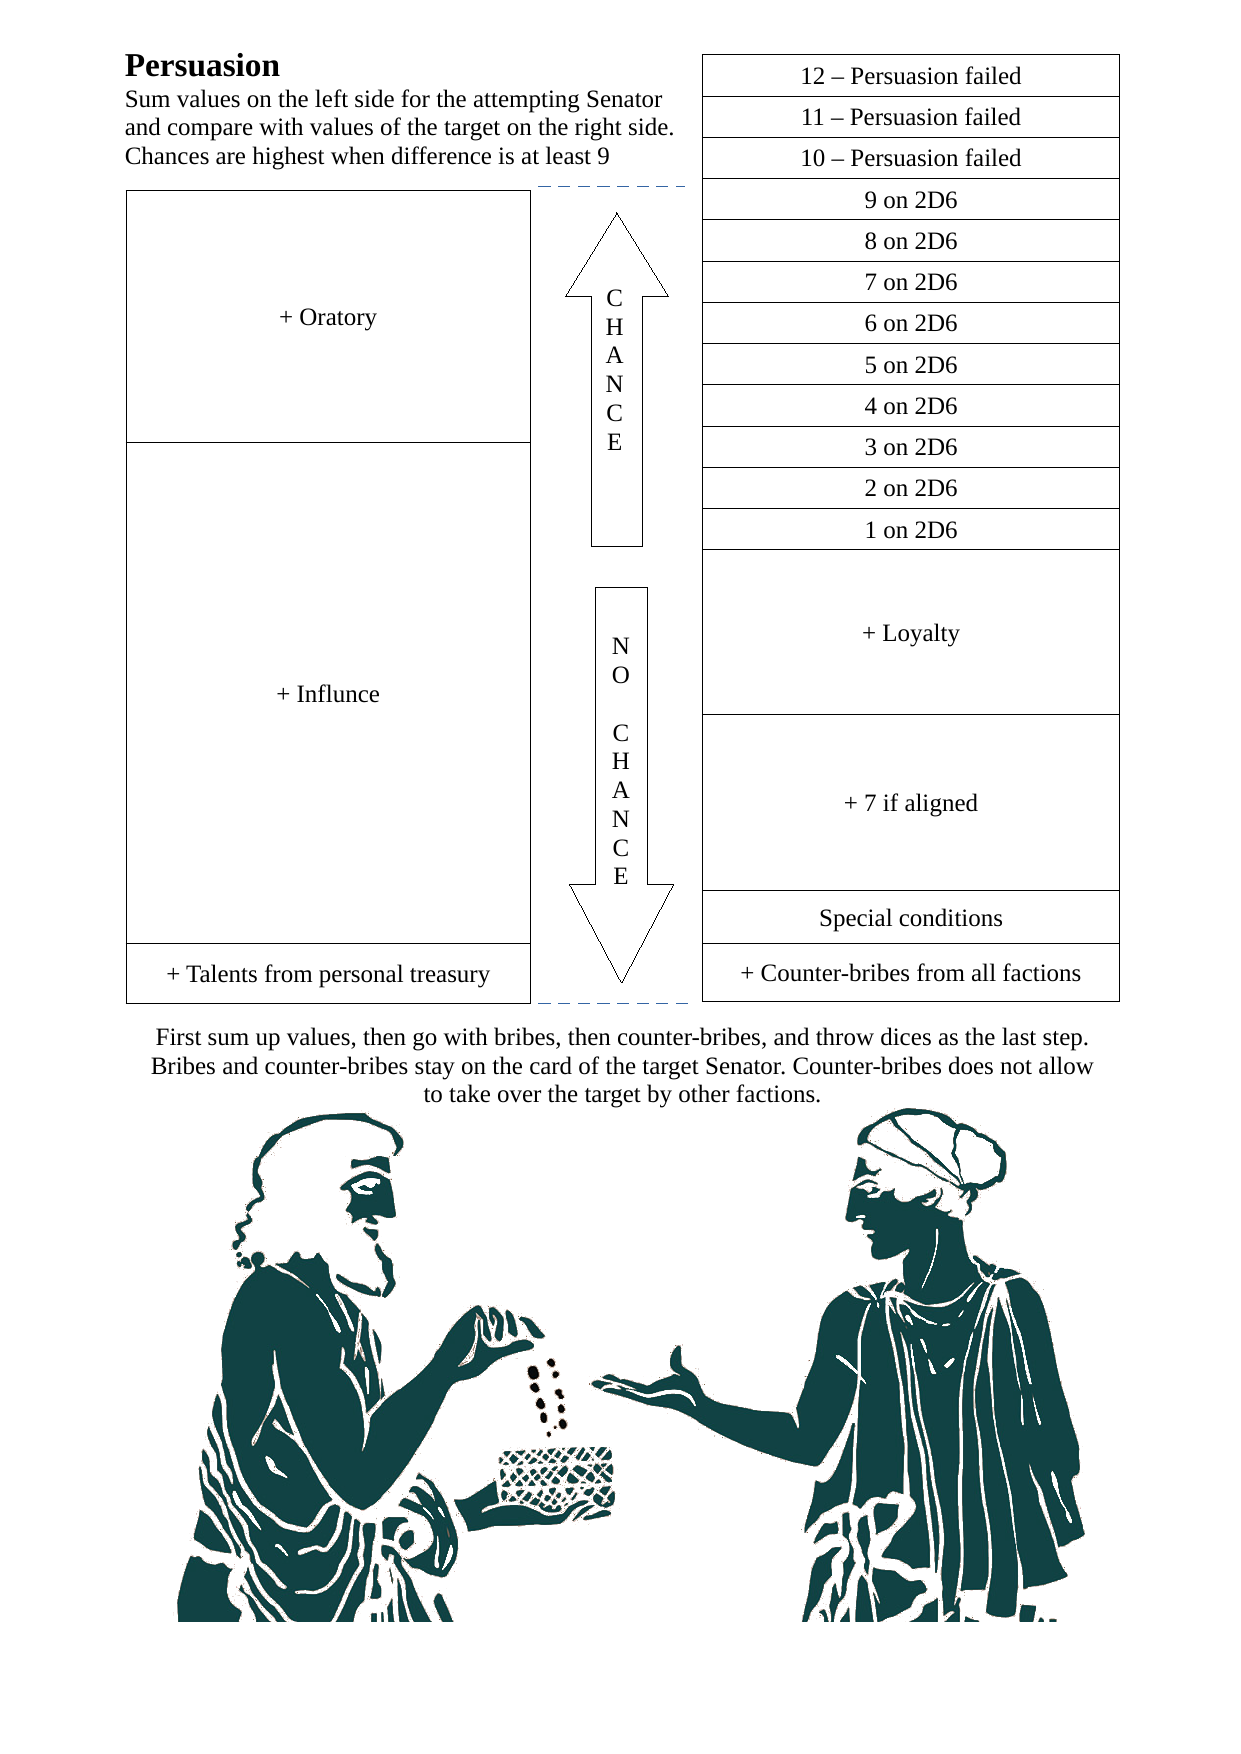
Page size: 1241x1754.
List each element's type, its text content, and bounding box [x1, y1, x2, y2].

table_header + Oratory [127, 191, 530, 442]
table_cell 9 on 2D6 [703, 179, 1119, 219]
table_header 12 – Persuasion failed [703, 55, 1119, 96]
table_cell + Influnce [127, 443, 530, 943]
table_cell 5 on 2D6 [703, 344, 1119, 384]
table_cell Special conditions [703, 891, 1119, 943]
table_cell 4 on 2D6 [703, 385, 1119, 426]
table_cell + Counter-bribes from all factions [703, 944, 1119, 1001]
table_cell 3 on 2D6 [703, 427, 1119, 467]
table_cell 7 on 2D6 [703, 262, 1119, 302]
table_cell 1 on 2D6 [703, 509, 1119, 549]
table_cell + Talents from personal treasury [127, 944, 530, 1003]
table_cell + 7 if aligned [703, 715, 1119, 890]
table_cell 2 on 2D6 [703, 468, 1119, 508]
table_cell + Loyalty [703, 550, 1119, 714]
table_cell 8 on 2D6 [703, 220, 1119, 261]
table_cell 11 – Persuasion failed [703, 97, 1119, 137]
table_cell 6 on 2D6 [703, 303, 1119, 343]
picture [117, 1101, 1122, 1622]
table_cell 10 – Persuasion failed [703, 138, 1119, 178]
